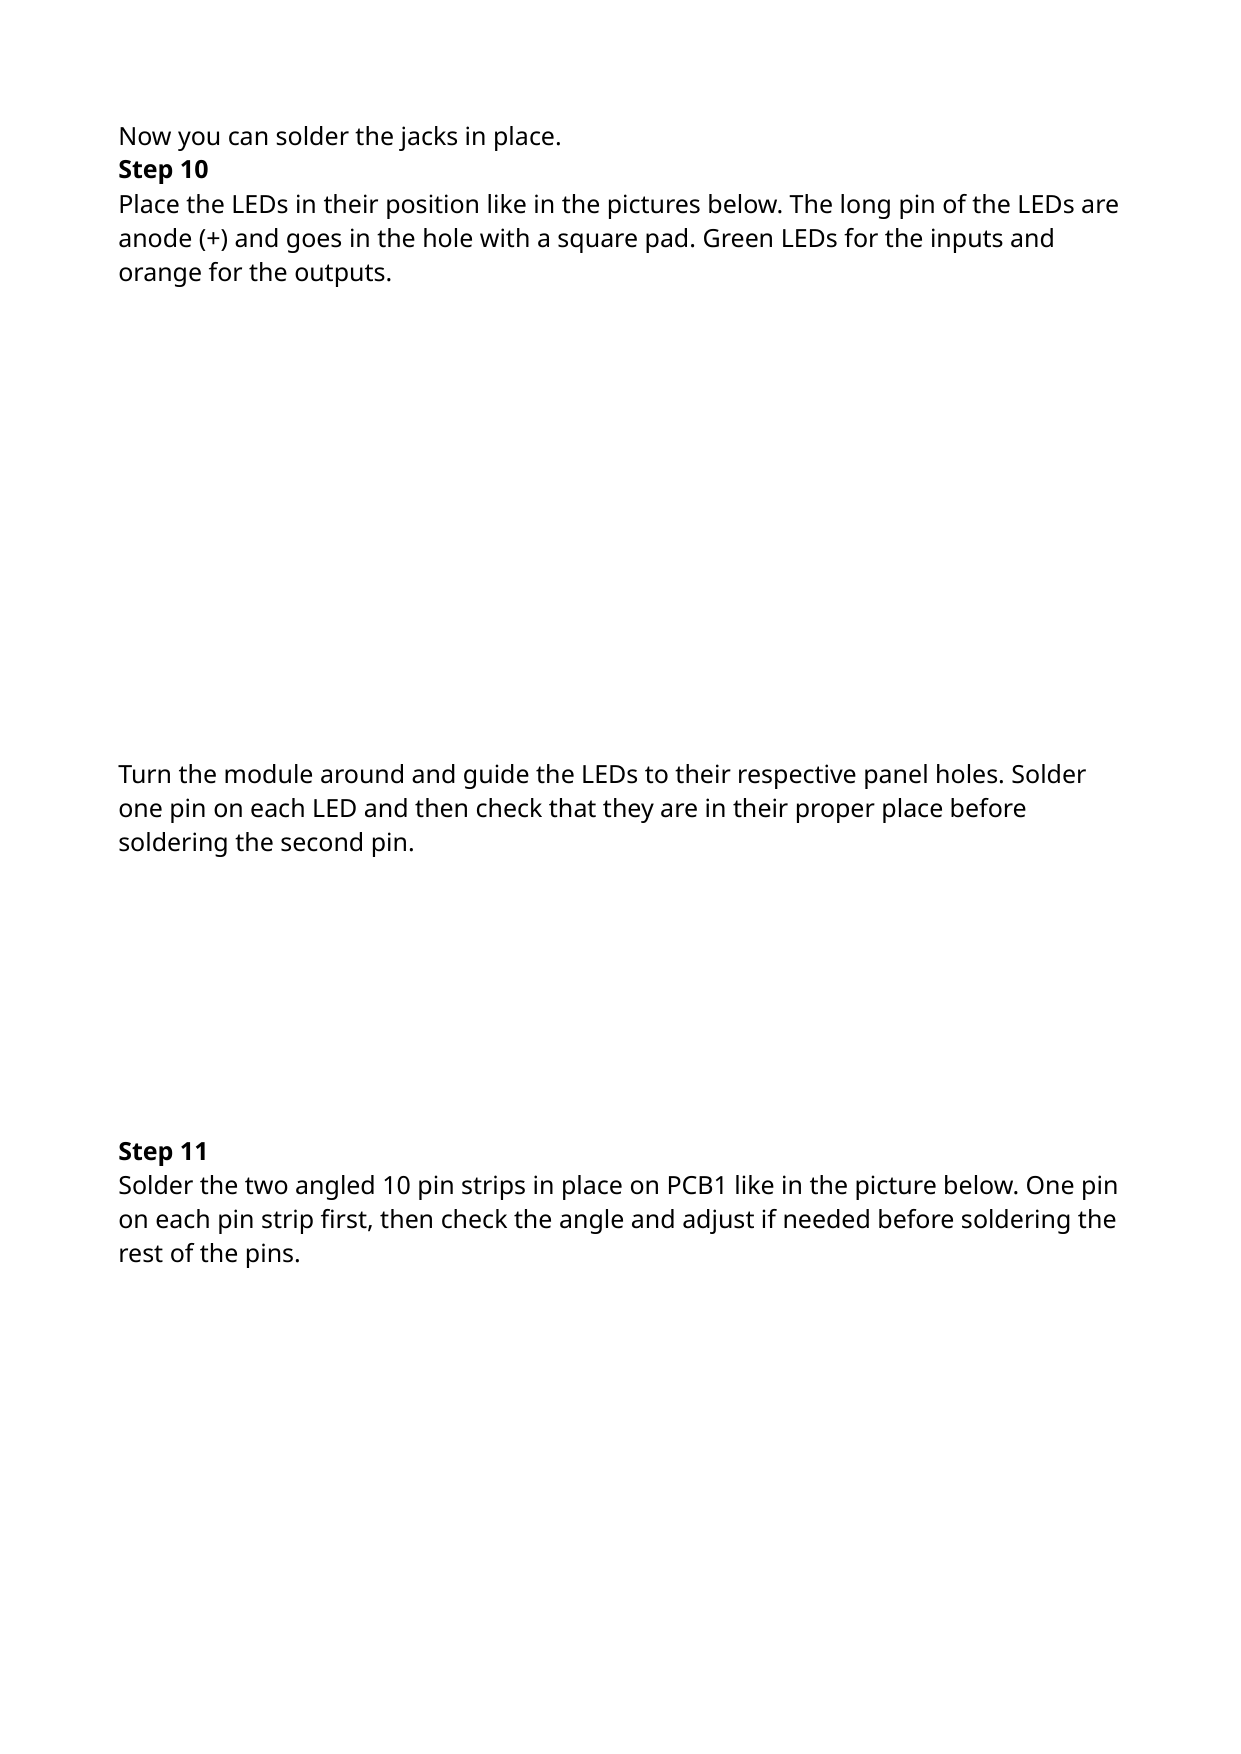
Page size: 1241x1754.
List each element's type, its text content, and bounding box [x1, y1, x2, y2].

text Step 11 [118, 1133, 1122, 1167]
text Step 10 [118, 152, 1122, 186]
text Solder the two angled 10 pin strips in place on PCB1 like in the picture below. One pin on each pin strip first, then check the angle and adjust if needed before soldering the rest of the pins. [118, 1167, 1122, 1269]
text Turn the module around and guide the LEDs to their respective panel holes. Solder one pin on each LED and then check that they are in their proper place before soldering the second pin. [118, 757, 1122, 859]
text Now you can solder the jacks in place. [118, 118, 1122, 152]
text Place the LEDs in their position like in the pictures below. The long pin of the LEDs are anode (+) and goes in the hole with a square pad. Green LEDs for the inputs and orange for the outputs. [118, 186, 1122, 288]
